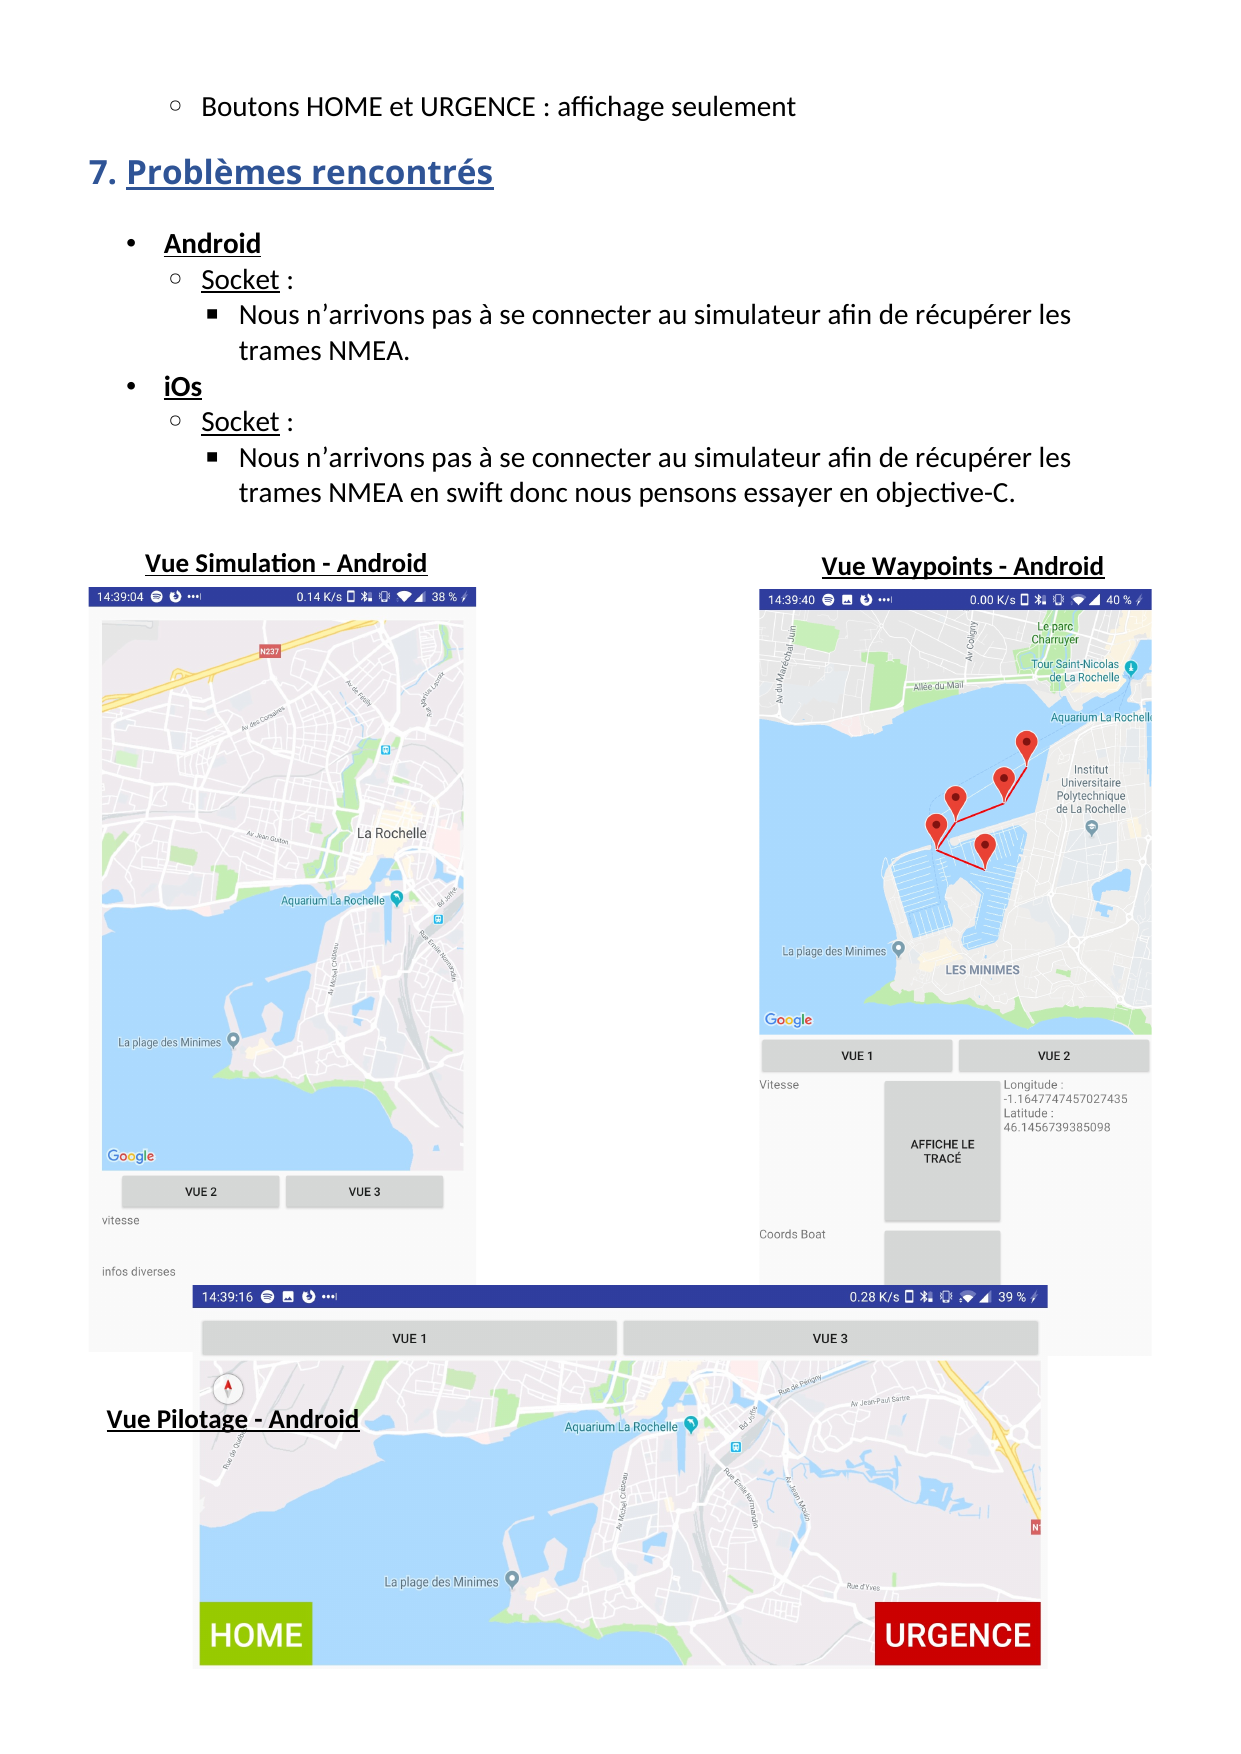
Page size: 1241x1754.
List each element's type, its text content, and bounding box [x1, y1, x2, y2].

list Socket : [163, 403, 1152, 439]
list Nous n’arrivons pas à se connecter au simulateur afin de récupérer les trames NMEA. [201, 296, 1152, 368]
list iOs [126, 368, 1152, 403]
list Nous n’arrivons pas à se connecter au simulateur afin de récupérer les trames NMEA en swift donc nous pensons essayer en objective-C. [201, 439, 1152, 510]
subtitle 7. Problèmes rencontrés [88, 149, 1152, 194]
list Android [126, 225, 1152, 261]
list Socket : [163, 261, 1152, 296]
list Boutons HOME et URGENCE : affichage seulement [163, 88, 1152, 124]
picture [88, 587, 1152, 1669]
